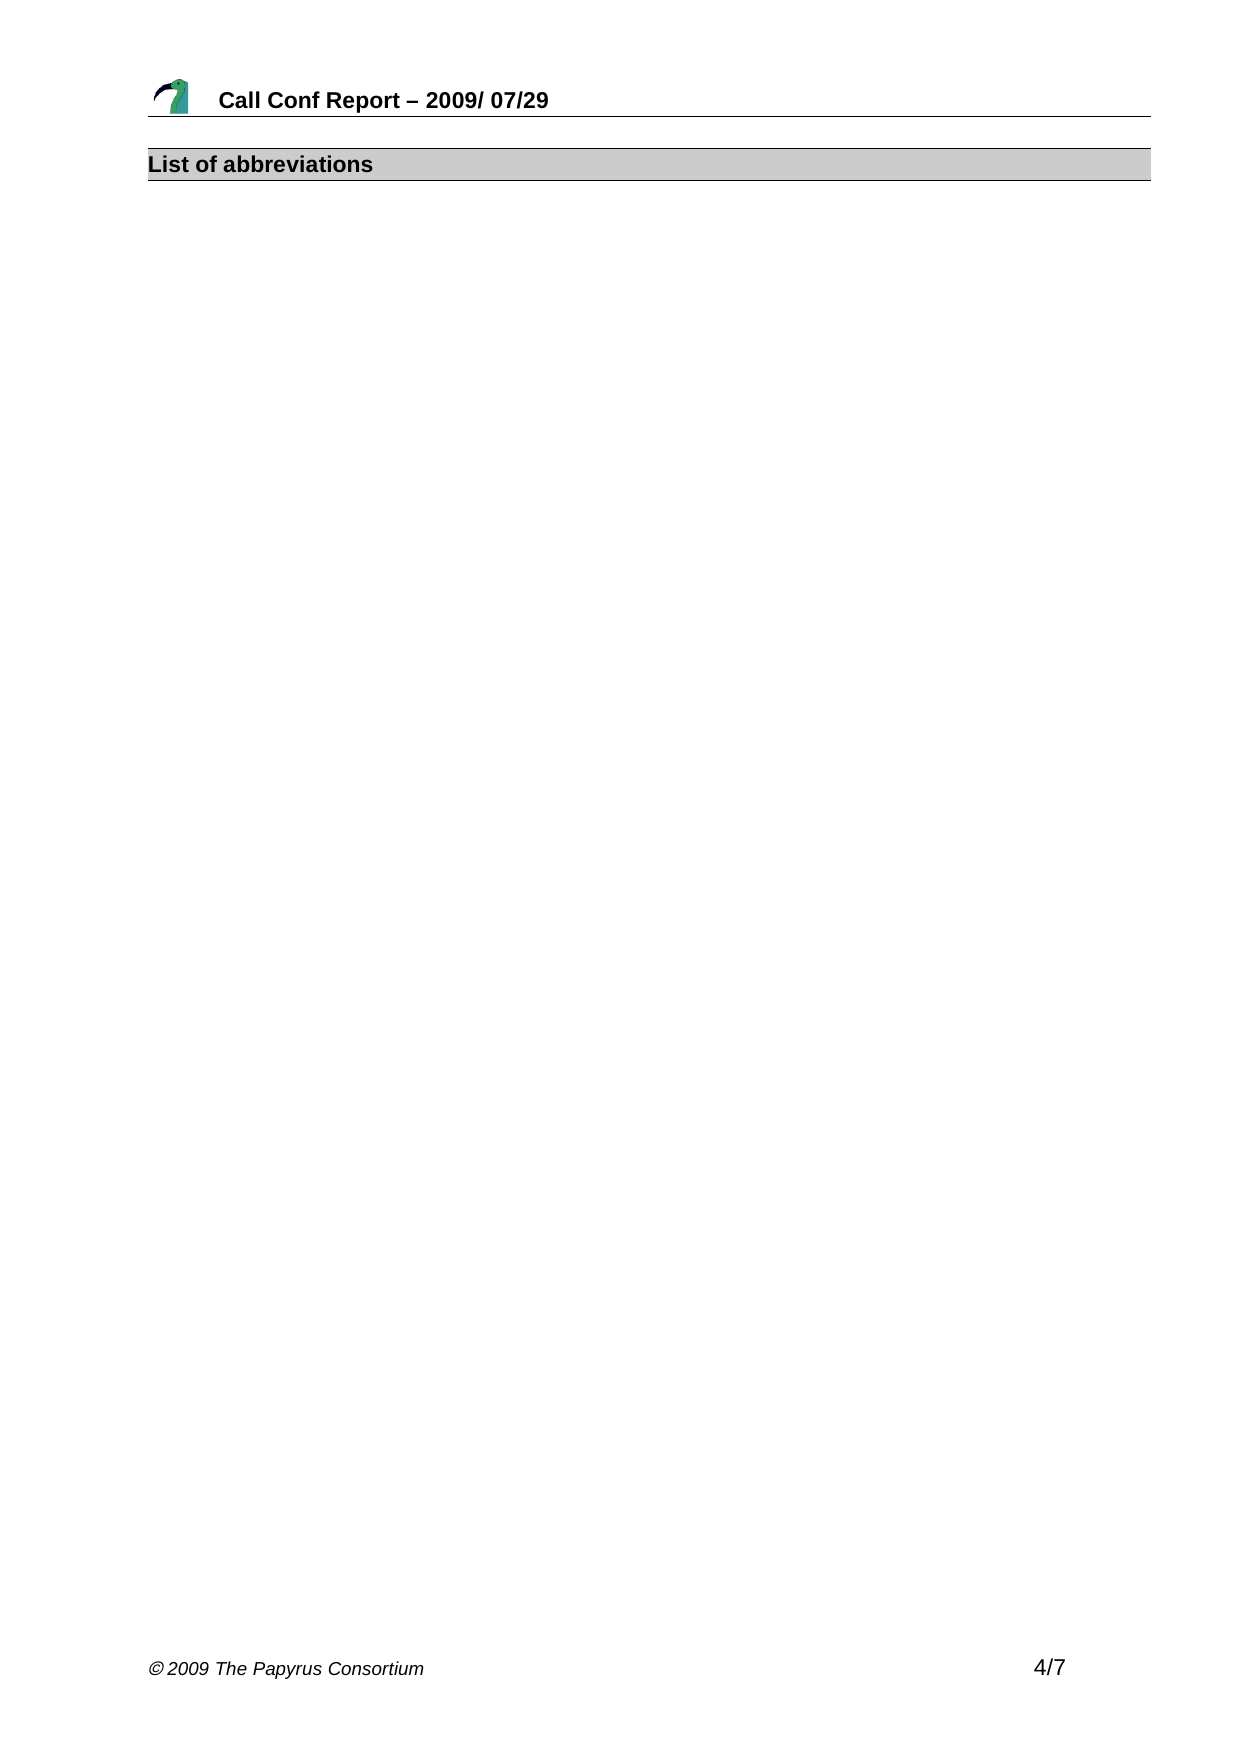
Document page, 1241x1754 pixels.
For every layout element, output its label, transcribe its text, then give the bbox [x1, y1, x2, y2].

picture [153, 79, 189, 114]
subtitle List of abbreviations [148, 149, 1151, 180]
